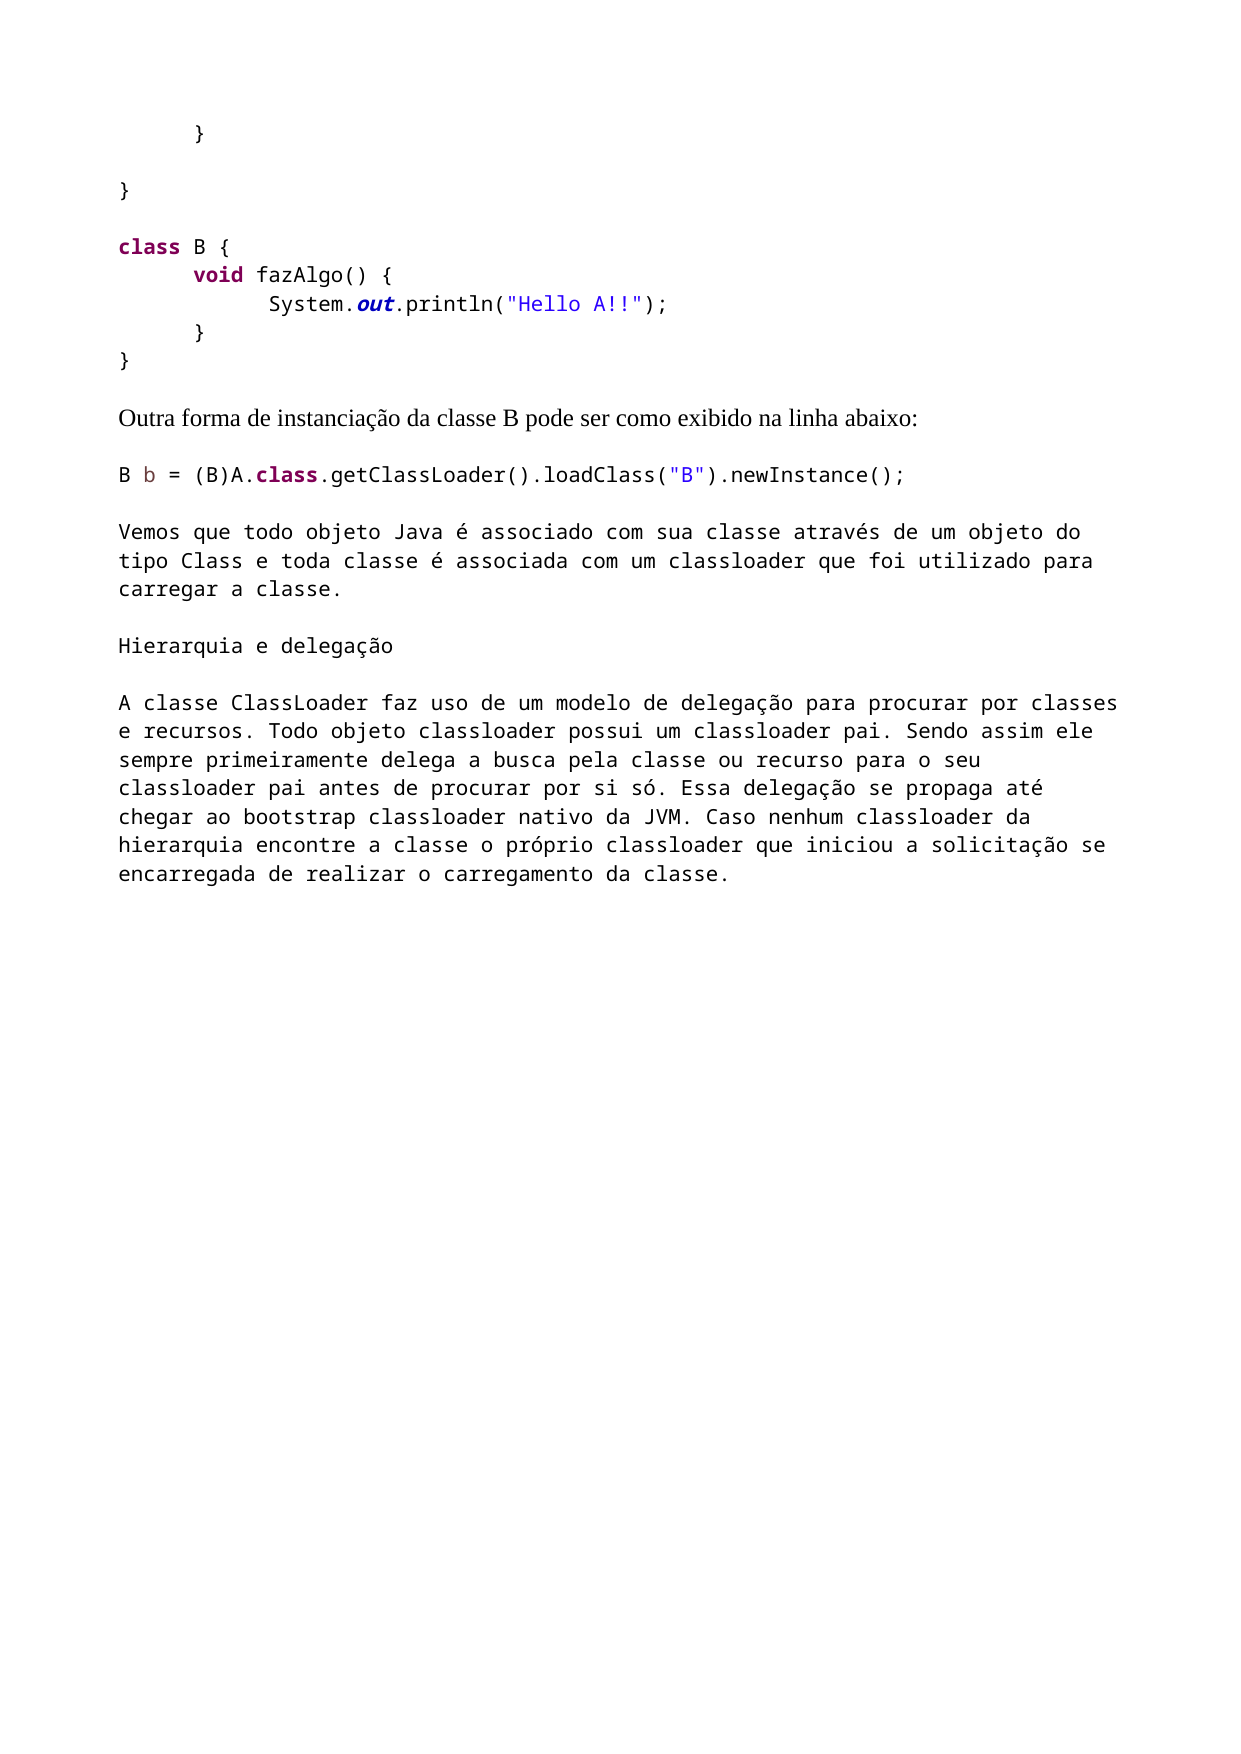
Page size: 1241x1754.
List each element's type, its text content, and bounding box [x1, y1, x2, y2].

text } [118, 317, 1122, 346]
text Hierarquia e delegação [118, 631, 1122, 660]
text System.out.println("Hello A!!"); [118, 289, 1122, 317]
text void fazAlgo() { [118, 260, 1122, 289]
text A classe ClassLoader faz uso de um modelo de delegação para procurar por classes e recursos. Todo objeto classloader possui um classloader pai. Sendo assim ele sempre primeiramente delega a busca pela classe ou recurso para o seu classloader pai antes de procurar por si só. Essa delegação se propaga até chegar ao bootstrap classloader nativo da JVM. Caso nenhum classloader da hierarquia encontre a classe o próprio classloader que iniciou a solicitação se encarregada de realizar o carregamento da classe. [118, 688, 1122, 887]
text } [118, 118, 1122, 147]
text } [118, 346, 1122, 374]
text Outra forma de instanciação da classe B pode ser como exibido na linha abaixo: [118, 403, 1122, 432]
text class B { [118, 232, 1122, 260]
text B b = (B)A.class.getClassLoader().loadClass("B").newInstance(); [118, 460, 1122, 489]
text } [118, 175, 1122, 203]
text Vemos que todo objeto Java é associado com sua classe através de um objeto do tipo Class e toda classe é associada com um classloader que foi utilizado para carregar a classe. [118, 517, 1122, 603]
